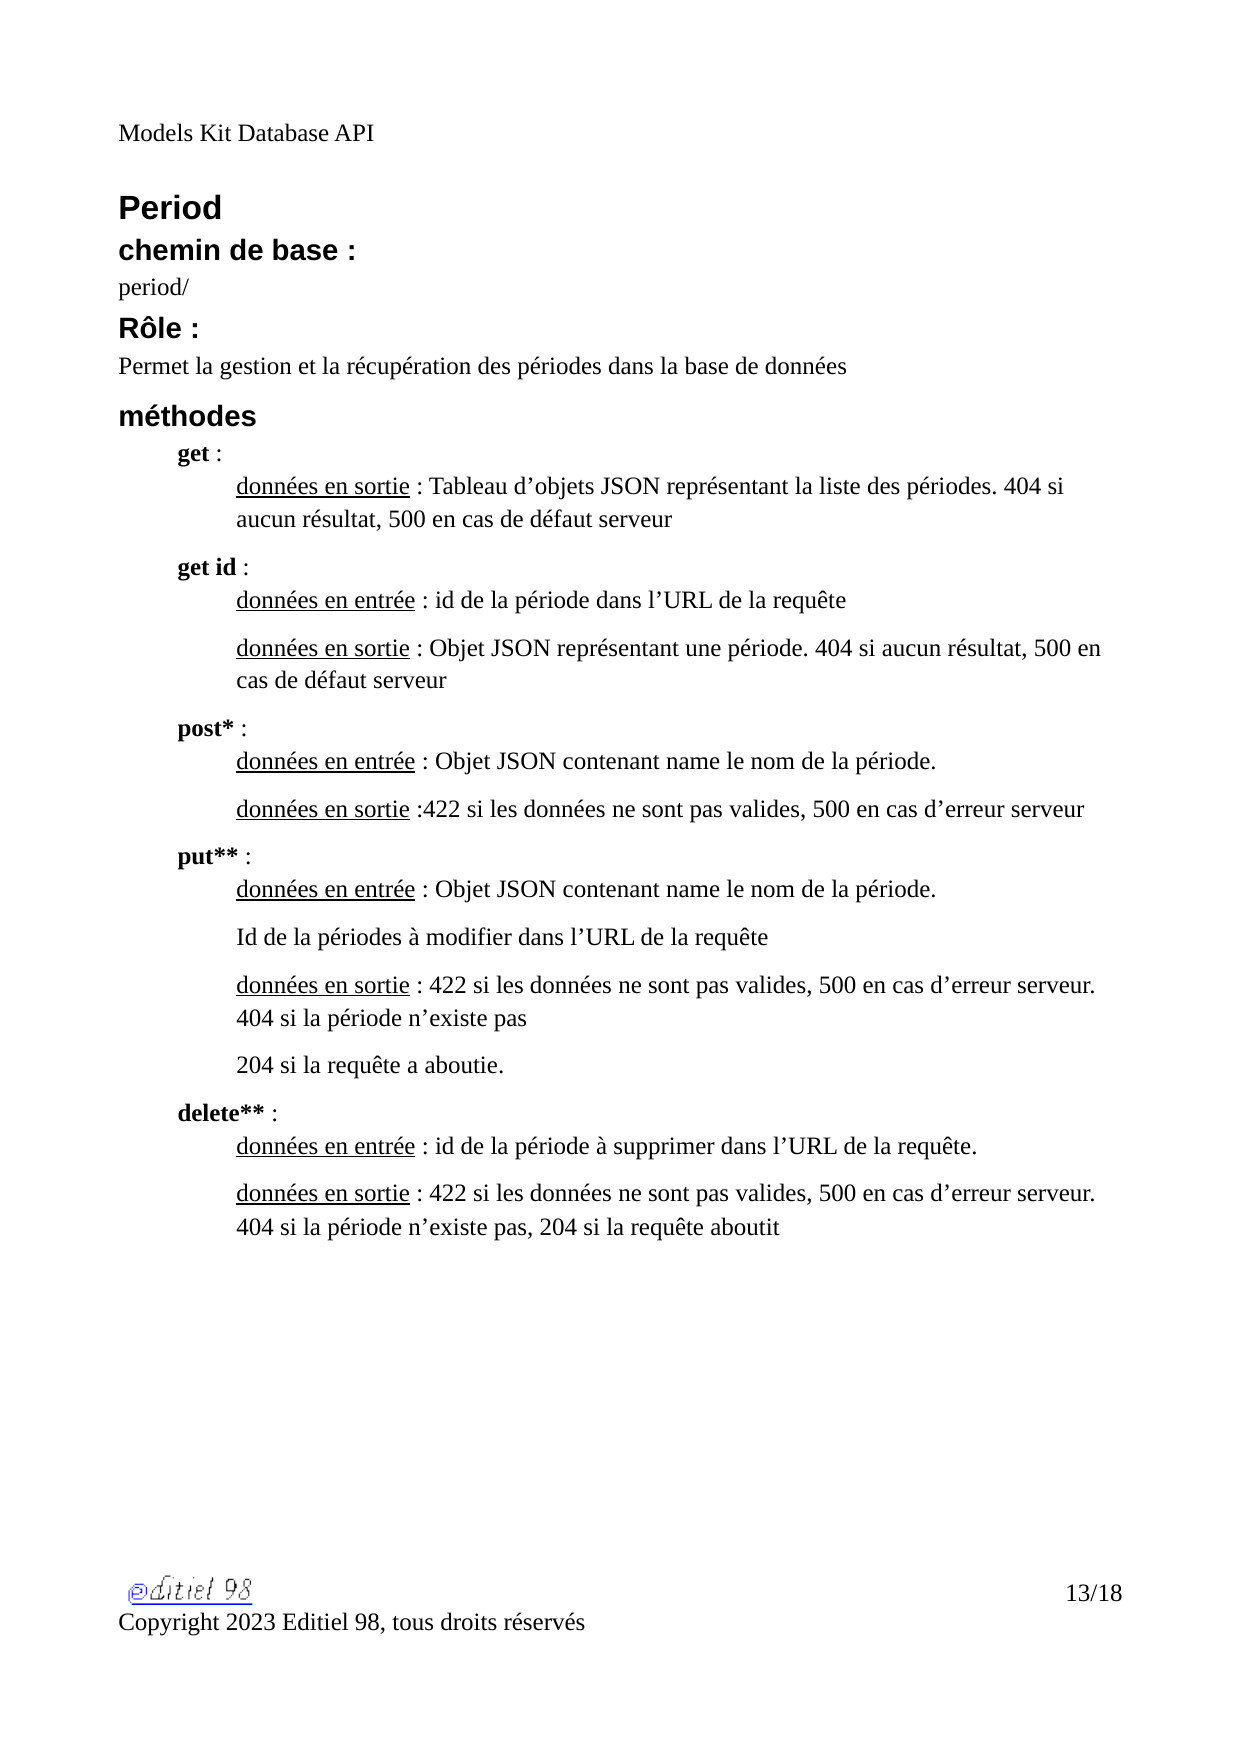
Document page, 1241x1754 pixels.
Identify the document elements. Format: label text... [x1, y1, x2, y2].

text données en entrée : id de la période dans l’URL de la requête [118, 585, 1122, 614]
text données en sortie : Objet JSON représentant une période. 404 si aucun résultat, 500 en cas de défaut serveur [236, 633, 1122, 694]
text put** : [118, 841, 1122, 870]
text données en entrée : Objet JSON contenant name le nom de la période. [236, 874, 1122, 903]
text données en sortie : Tableau d’objets JSON représentant la liste des périodes. 404 si aucun résultat, 500 en cas de défaut serveur [236, 471, 1122, 533]
text données en entrée : Objet JSON contenant name le nom de la période. [118, 746, 1122, 775]
text Permet la gestion et la récupération des périodes dans la base de données [118, 351, 1122, 380]
text 204 si la requête a aboutie. [118, 1050, 1122, 1079]
subtitle Period [118, 188, 1122, 227]
subtitle chemin de base : [118, 233, 1122, 266]
subtitle méthodes [118, 399, 1122, 432]
text données en sortie : 422 si les données ne sont pas valides, 500 en cas d’erreur serveur. 404 si la période n’existe pas [236, 970, 1122, 1031]
text post* : [118, 713, 1122, 742]
text données en sortie : 422 si les données ne sont pas valides, 500 en cas d’erreur serveur. 404 si la période n’existe pas, 204 si la requête aboutit [236, 1178, 1122, 1240]
subtitle Rôle : [118, 311, 1122, 345]
text données en entrée : id de la période à supprimer dans l’URL de la requête. [118, 1131, 1122, 1160]
text delete** : [118, 1098, 1122, 1127]
picture [127, 1575, 253, 1605]
text period/ [118, 272, 1122, 301]
text get : [118, 438, 1122, 467]
text get id : [118, 552, 1122, 581]
text données en sortie :422 si les données ne sont pas valides, 500 en cas d’erreur serveur [118, 794, 1122, 823]
text Id de la périodes à modifier dans l’URL de la requête [236, 922, 1122, 951]
